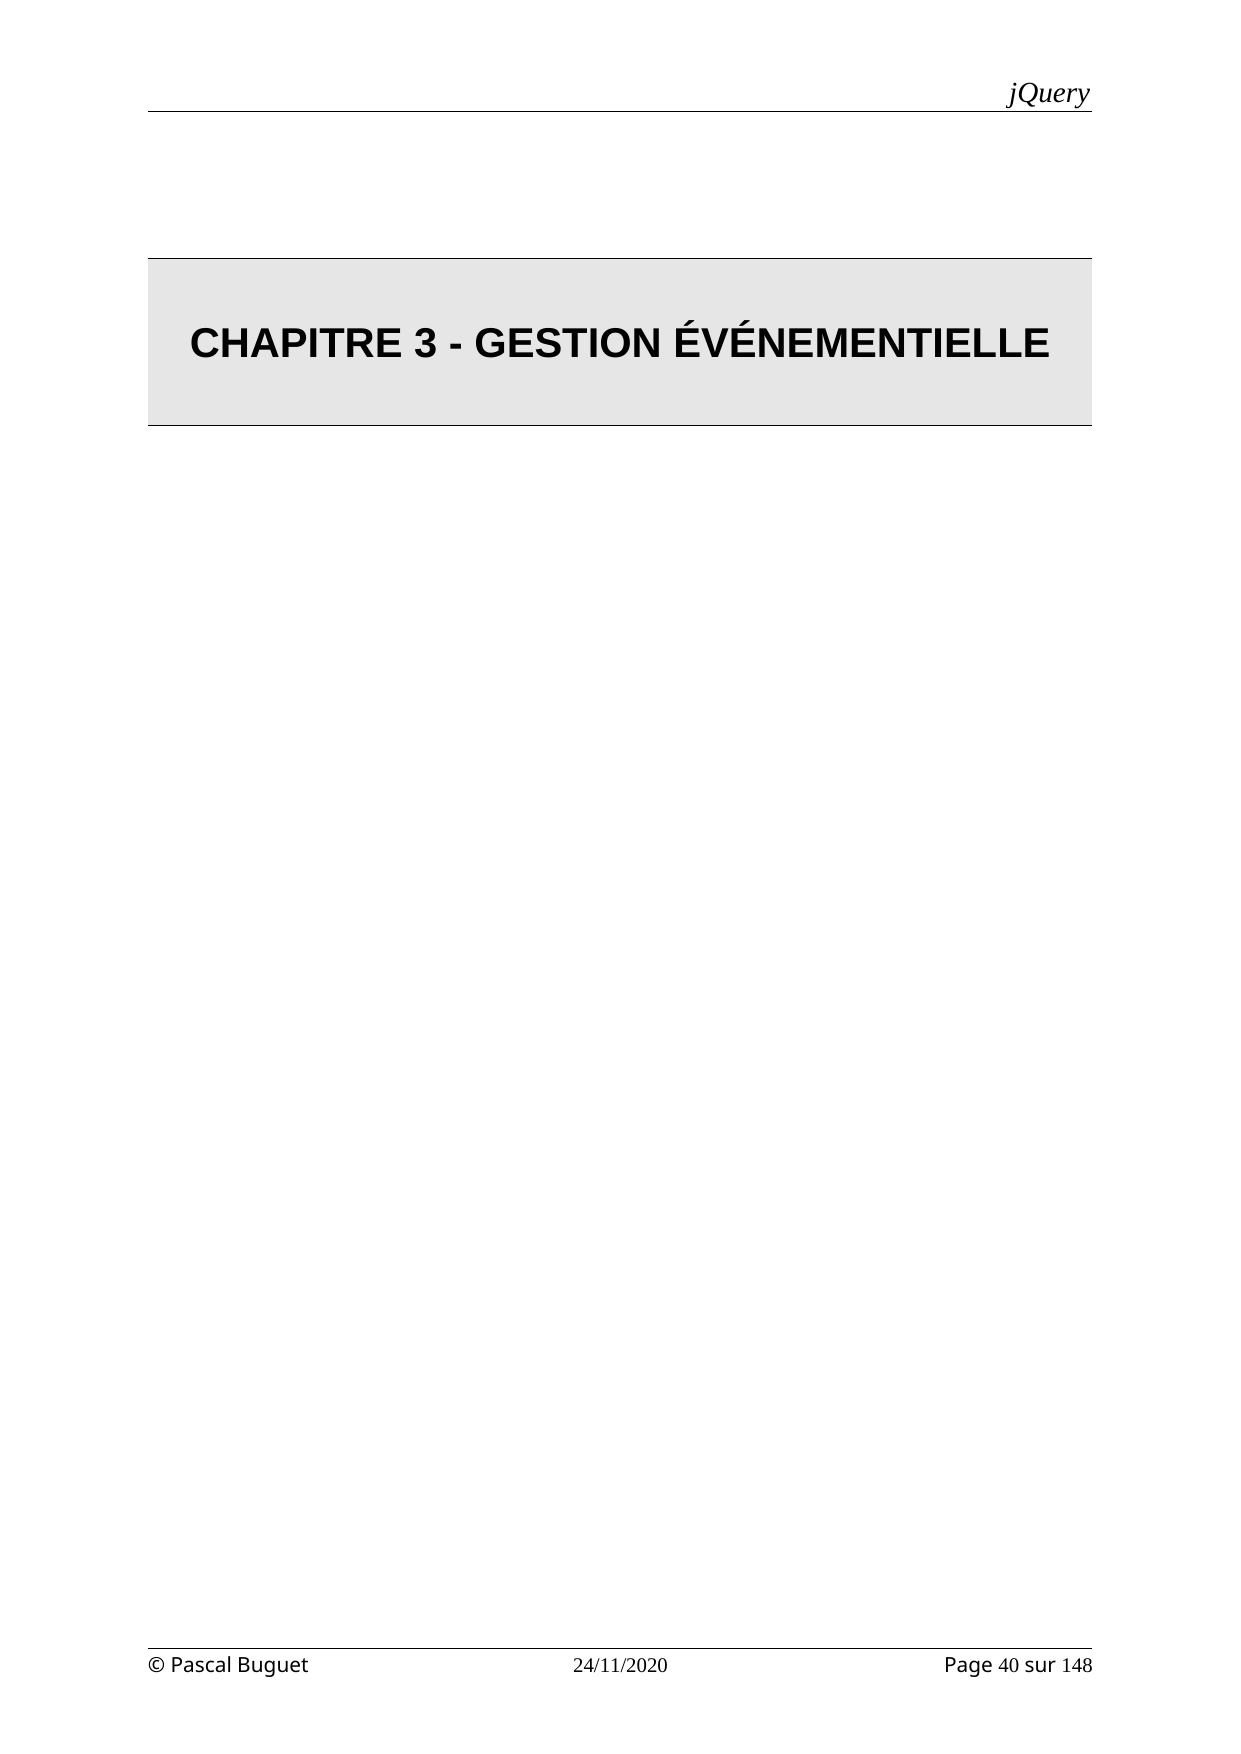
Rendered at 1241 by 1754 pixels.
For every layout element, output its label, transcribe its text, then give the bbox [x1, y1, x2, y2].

subtitle - GESTION ÉVÉNEMENTIELLE [148, 259, 1092, 425]
